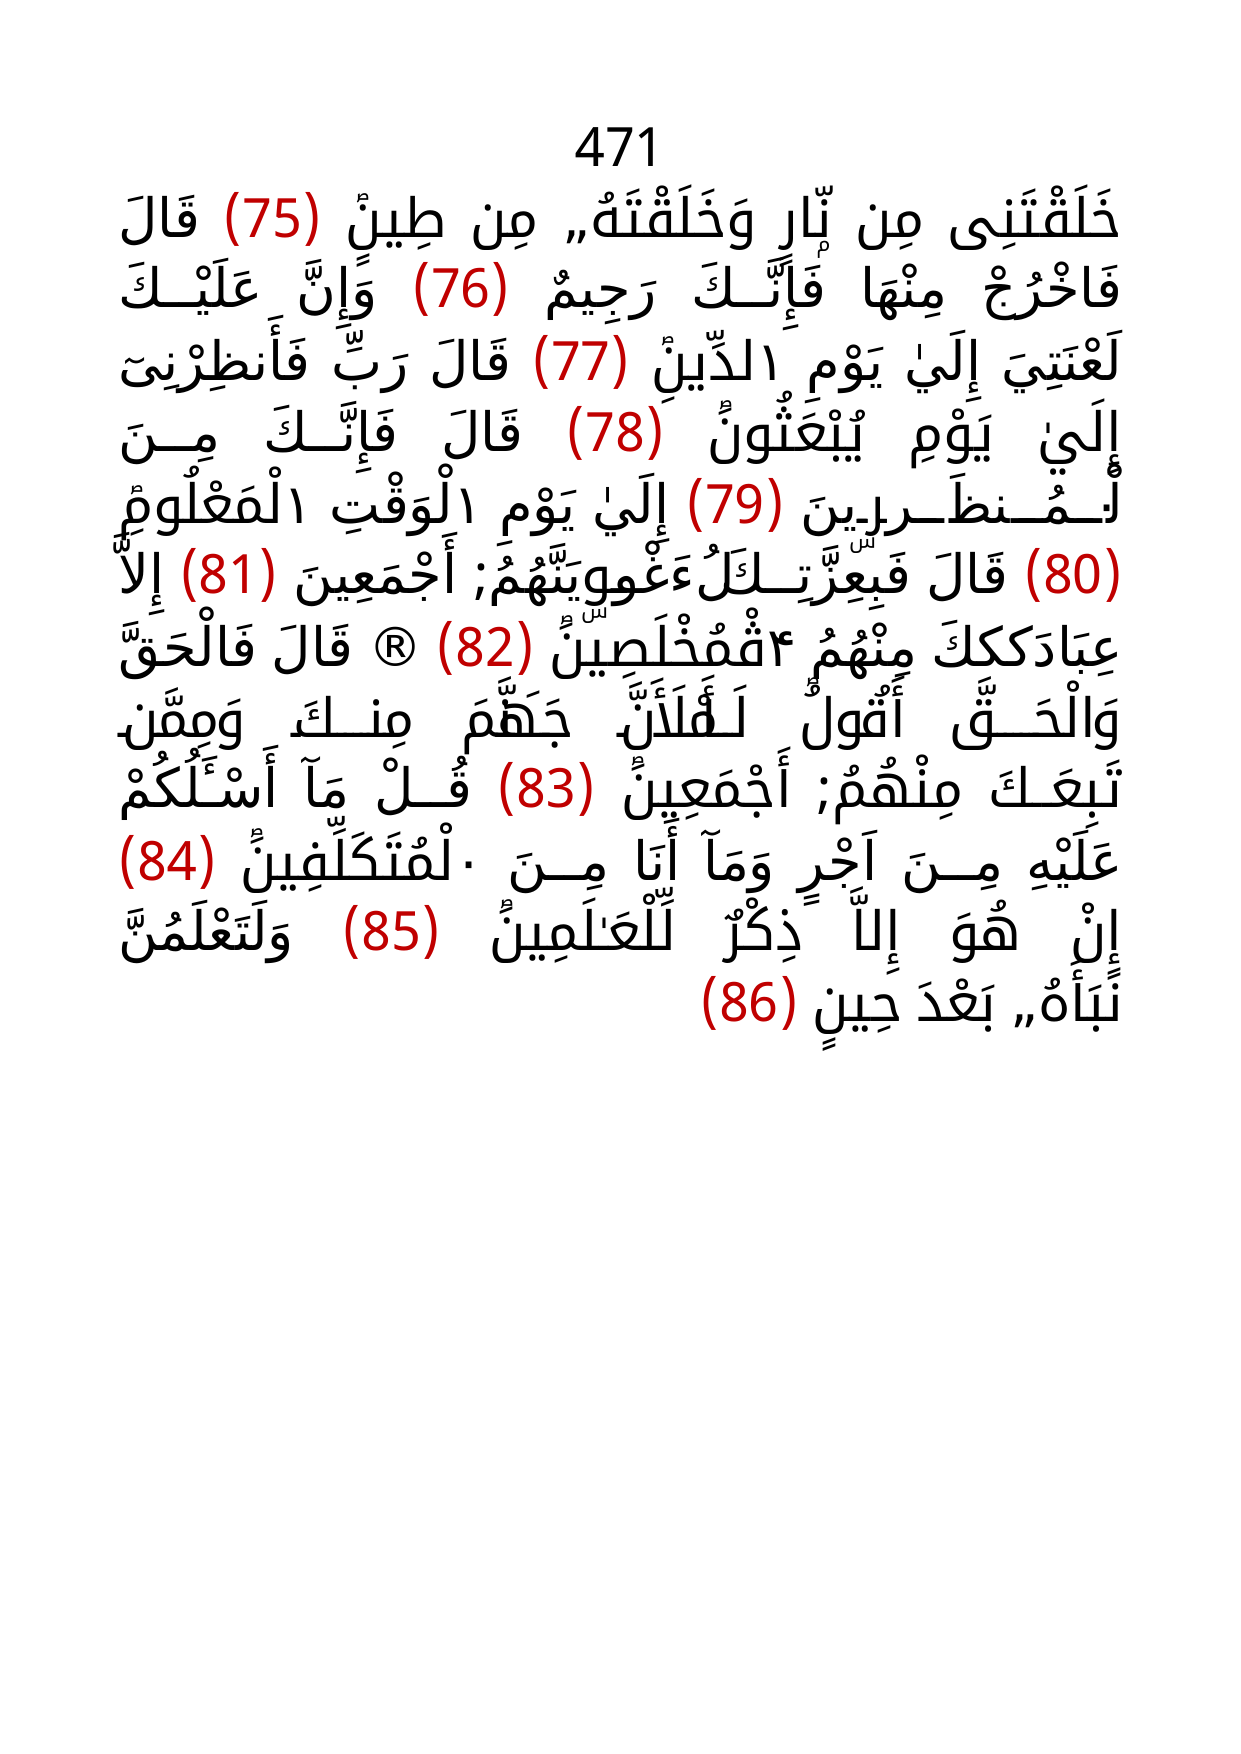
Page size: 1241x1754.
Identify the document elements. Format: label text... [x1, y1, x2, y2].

text خَلَقْتَنِى مِن نّۭارٍ وَخَلَقْتَهُ„ مِن طِينٍؐ (75) قَالَ فَاخْرُجْ مِنْهَا فَإِنَّــكَ رَجِيمٌ (76) وَإِنَّ عَلَيْــكَ لَعْنَتِيَ إِلَيٰ يَوْمِ ۱لدِّينِؐ (77) قَالَ رَبِّ فَأَنظِرْنِىٓ إِلَيٰ يَوْمِ يُبْعَثُونَؐ (78) قَالَ فَإِنَّــكَ مِــنَ ۰لْمُنظَرۣينَ (79) إِلَيٰ يَوْمِ ۱لْوَقْتِ ۱لْمَعْلُومِؐ (80) قَالَ فَبِعِزَّتِــكَ لُءَغْوۣيَنَّهُمُ; أَجْمَعِينَ (81) إِلاَّ عِبَادَكككَ مِنْهُمُ ۴ڤْمُخْلَصِينَؐ (82) ® قَالَ فَالْحَقَّ وَالْحَــقَّ أَقُولُؐ لَأَمْلَأَنَّ جَهَنَّمَ مِنــكَ وَمِمَّن تَبِعَــكَ مِنْهُمُ; أَجْمَعِينَؐ (83) قُــلْ مَآ أَسْـَٔلُكُمْ عَلَيْهِ مِــنَ اَجْرٍ وَمَآ أَنَا مِــنَ ۰لْمُتَكَلِّفِينَؐ (84) إِنْ هُوَ إِلاَّ ذِكْرٌ لِّلْعَـٰلَمِينَؐ (85) وَلَتَعْلَمُنَّ نَبَأَهُ„ بَعْدَ حِينٍ (86) [118, 189, 1122, 1043]
text 471 [118, 118, 1122, 189]
